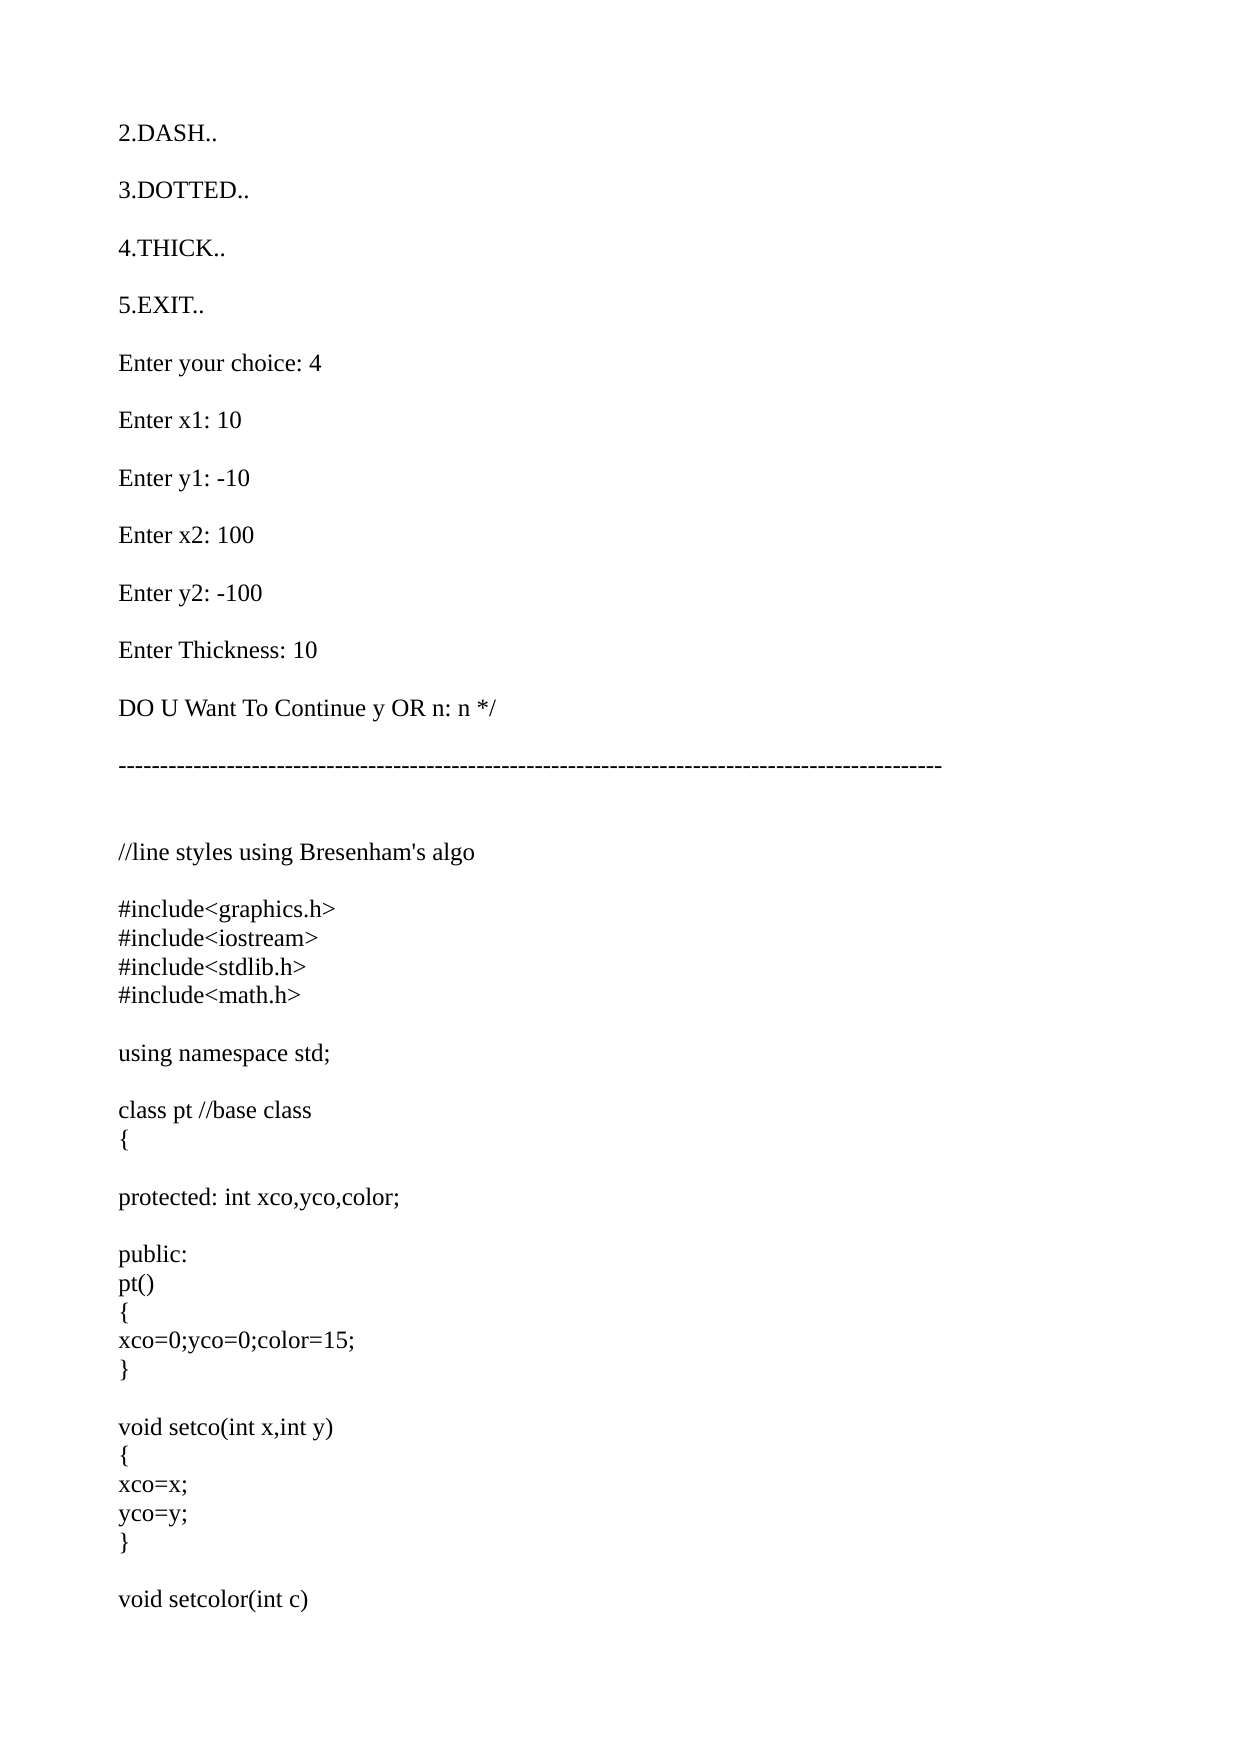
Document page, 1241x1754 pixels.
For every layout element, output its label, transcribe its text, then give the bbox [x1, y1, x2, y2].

text class pt //base class [118, 1096, 1122, 1124]
text Enter Thickness: 10 [118, 636, 1122, 664]
text #include<iostream> [118, 923, 1122, 952]
text void setcolor(int c) [118, 1584, 1122, 1613]
text xco=0;yco=0;color=15; [118, 1326, 1122, 1354]
text --------------------------------------------------------------------------------------------------- [118, 751, 1122, 779]
text yco=y; [118, 1498, 1122, 1527]
text 2.DASH.. [118, 118, 1122, 147]
text Enter x2: 100 [118, 521, 1122, 549]
text } [118, 1527, 1122, 1556]
text #include<math.h> [118, 981, 1122, 1009]
text DO U Want To Continue y OR n: n */ [118, 693, 1122, 722]
text 5.EXIT.. [118, 291, 1122, 319]
text 4.THICK.. [118, 233, 1122, 262]
text 3.DOTTED.. [118, 176, 1122, 204]
text using namespace std; [118, 1038, 1122, 1067]
text xco=x; [118, 1469, 1122, 1498]
text #include<stdlib.h> [118, 952, 1122, 981]
text Enter y1: -10 [118, 463, 1122, 492]
text //line styles using Bresenham's algo [118, 837, 1122, 866]
text { [118, 1297, 1122, 1326]
text protected: int xco,yco,color; [118, 1182, 1122, 1211]
text Enter y2: -100 [118, 578, 1122, 607]
text void setco(int x,int y) [118, 1412, 1122, 1441]
text #include<graphics.h> [118, 894, 1122, 923]
text } [118, 1354, 1122, 1383]
text pt() [118, 1268, 1122, 1297]
text { [118, 1441, 1122, 1469]
text { [118, 1124, 1122, 1153]
text Enter your choice: 4 [118, 348, 1122, 377]
text public: [118, 1239, 1122, 1268]
text Enter x1: 10 [118, 406, 1122, 434]
